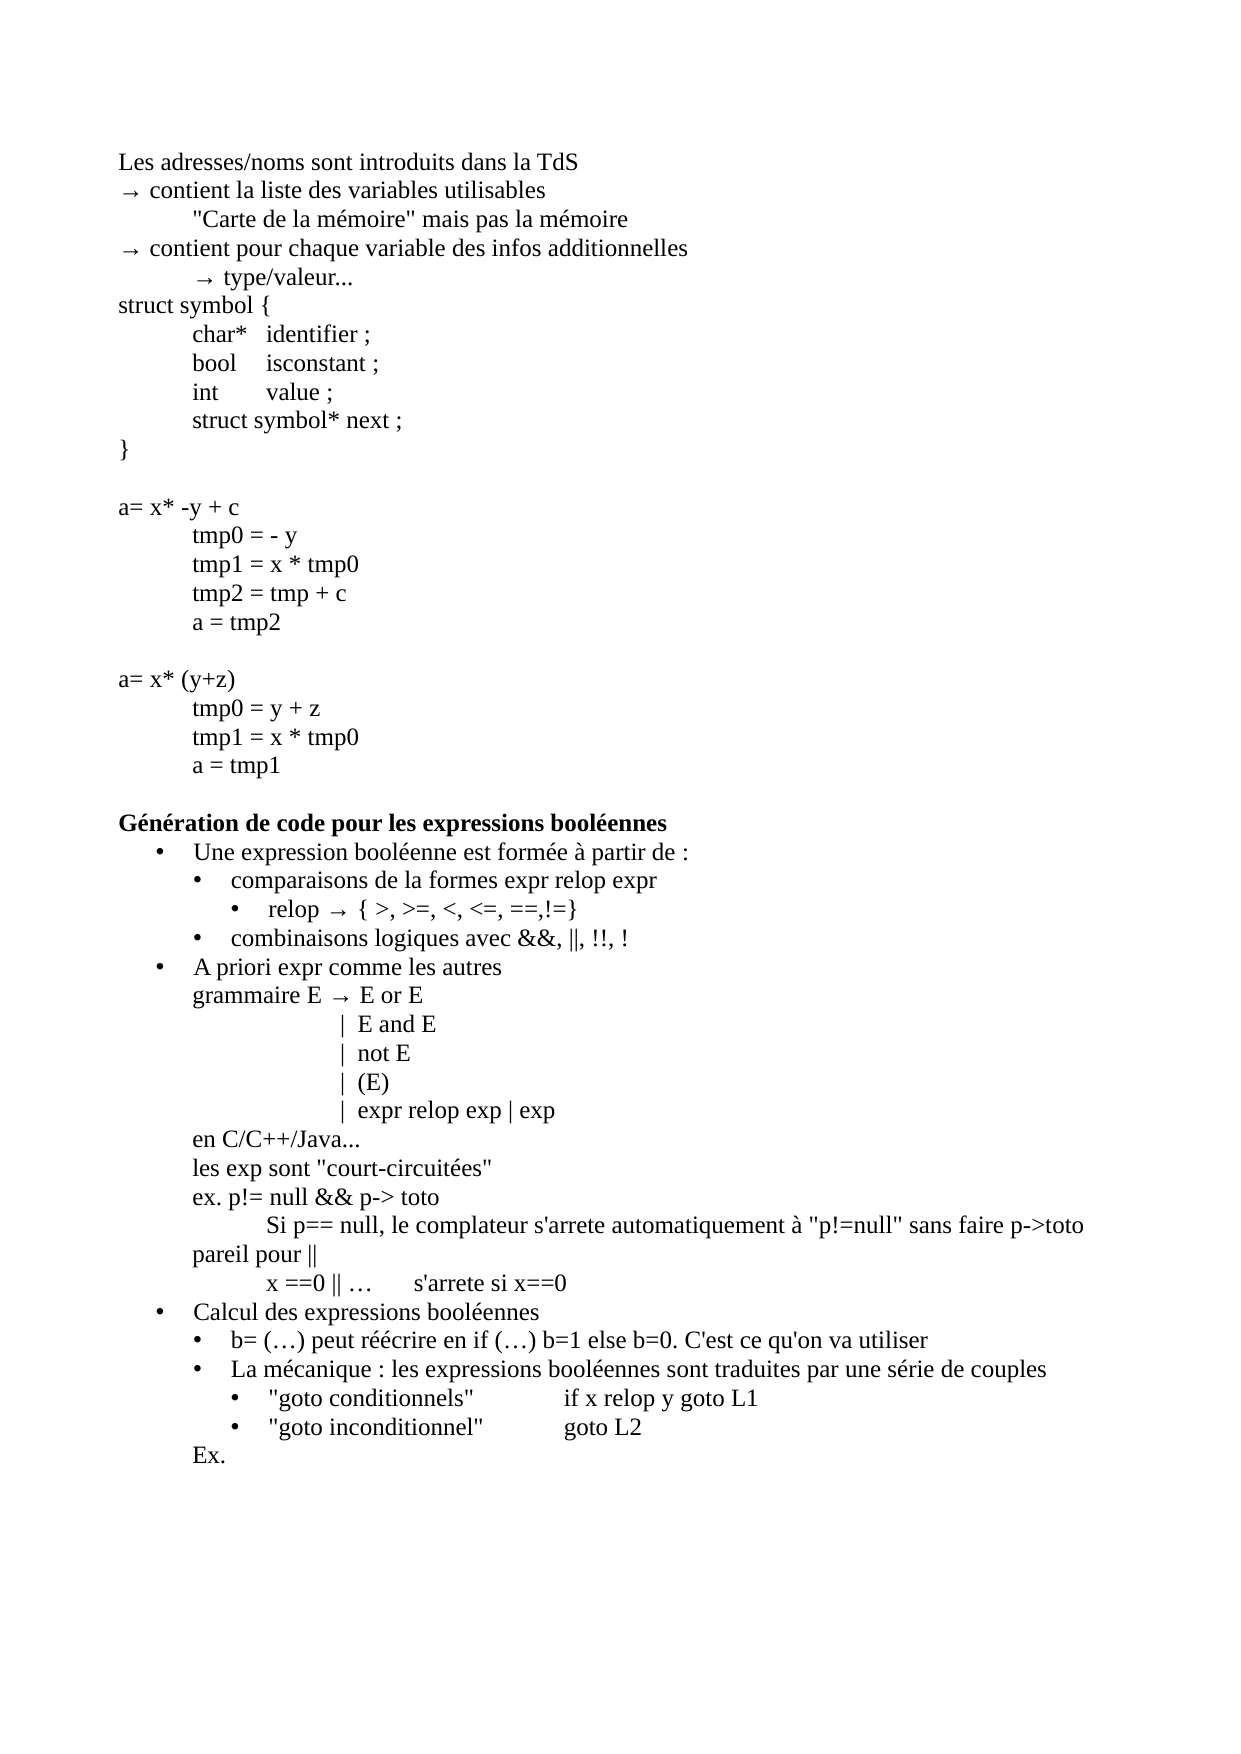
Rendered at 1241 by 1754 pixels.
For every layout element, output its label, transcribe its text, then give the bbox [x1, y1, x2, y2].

list comparaisons de la formes expr relop expr [193, 866, 1122, 894]
text int value ; [118, 377, 1122, 406]
list A priori expr comme les autres [156, 952, 1122, 981]
text | expr relop exp | exp [118, 1096, 1122, 1124]
text Génération de code pour les expressions booléennes [118, 808, 1122, 837]
list Une expression booléenne est formée à partir de : [156, 837, 1122, 866]
text | (E) [118, 1067, 1122, 1096]
text a = tmp2 [118, 607, 1122, 636]
text a= x* (y+z) [118, 664, 1122, 693]
text a = tmp1 [118, 751, 1122, 779]
text struct symbol* next ; [118, 406, 1122, 434]
text tmp1 = x * tmp0 [118, 722, 1122, 751]
text Ex. [118, 1441, 1122, 1469]
text tmp1 = x * tmp0 [118, 549, 1122, 578]
list "goto conditionnels" if x relop y goto L1 [231, 1383, 1122, 1412]
list b= (…) peut réécrire en if (…) b=1 else b=0. C'est ce qu'on va utiliser [193, 1326, 1122, 1354]
text en C/C++/Java... [118, 1124, 1122, 1153]
text Les adresses/noms sont introduits dans la TdS [118, 147, 1122, 176]
text → contient pour chaque variable des infos additionnelles [118, 233, 1122, 262]
text tmp2 = tmp + c [118, 578, 1122, 607]
text | not E [118, 1038, 1122, 1067]
text } [118, 434, 1122, 463]
text → type/valeur... [118, 262, 1122, 291]
text pareil pour || [118, 1239, 1122, 1268]
text tmp0 = - y [118, 521, 1122, 549]
list combinaisons logiques avec &&, ||, !!, ! [193, 923, 1122, 952]
text a= x* -y + c [118, 492, 1122, 521]
text | E and E [118, 1009, 1122, 1038]
list La mécanique : les expressions booléennes sont traduites par une série de couples [193, 1354, 1122, 1383]
list "goto inconditionnel" goto L2 [231, 1412, 1122, 1441]
text ex. p!= null && p-> toto [118, 1182, 1122, 1211]
text "Carte de la mémoire" mais pas la mémoire [118, 204, 1122, 233]
text struct symbol { [118, 291, 1122, 319]
text → contient la liste des variables utilisables [118, 176, 1122, 204]
text bool isconstant ; [118, 348, 1122, 377]
text Si p== null, le complateur s'arrete automatiquement à "p!=null" sans faire p->toto [118, 1211, 1122, 1239]
text x ==0 || … s'arrete si x==0 [118, 1268, 1122, 1297]
text grammaire E → E or E [118, 981, 1122, 1009]
text les exp sont "court-circuitées" [118, 1153, 1122, 1182]
text char* identifier ; [118, 319, 1122, 348]
text tmp0 = y + z [118, 693, 1122, 722]
list relop → { >, >=, <, <=, ==,!=} [231, 894, 1122, 923]
list Calcul des expressions booléennes [156, 1297, 1122, 1326]
